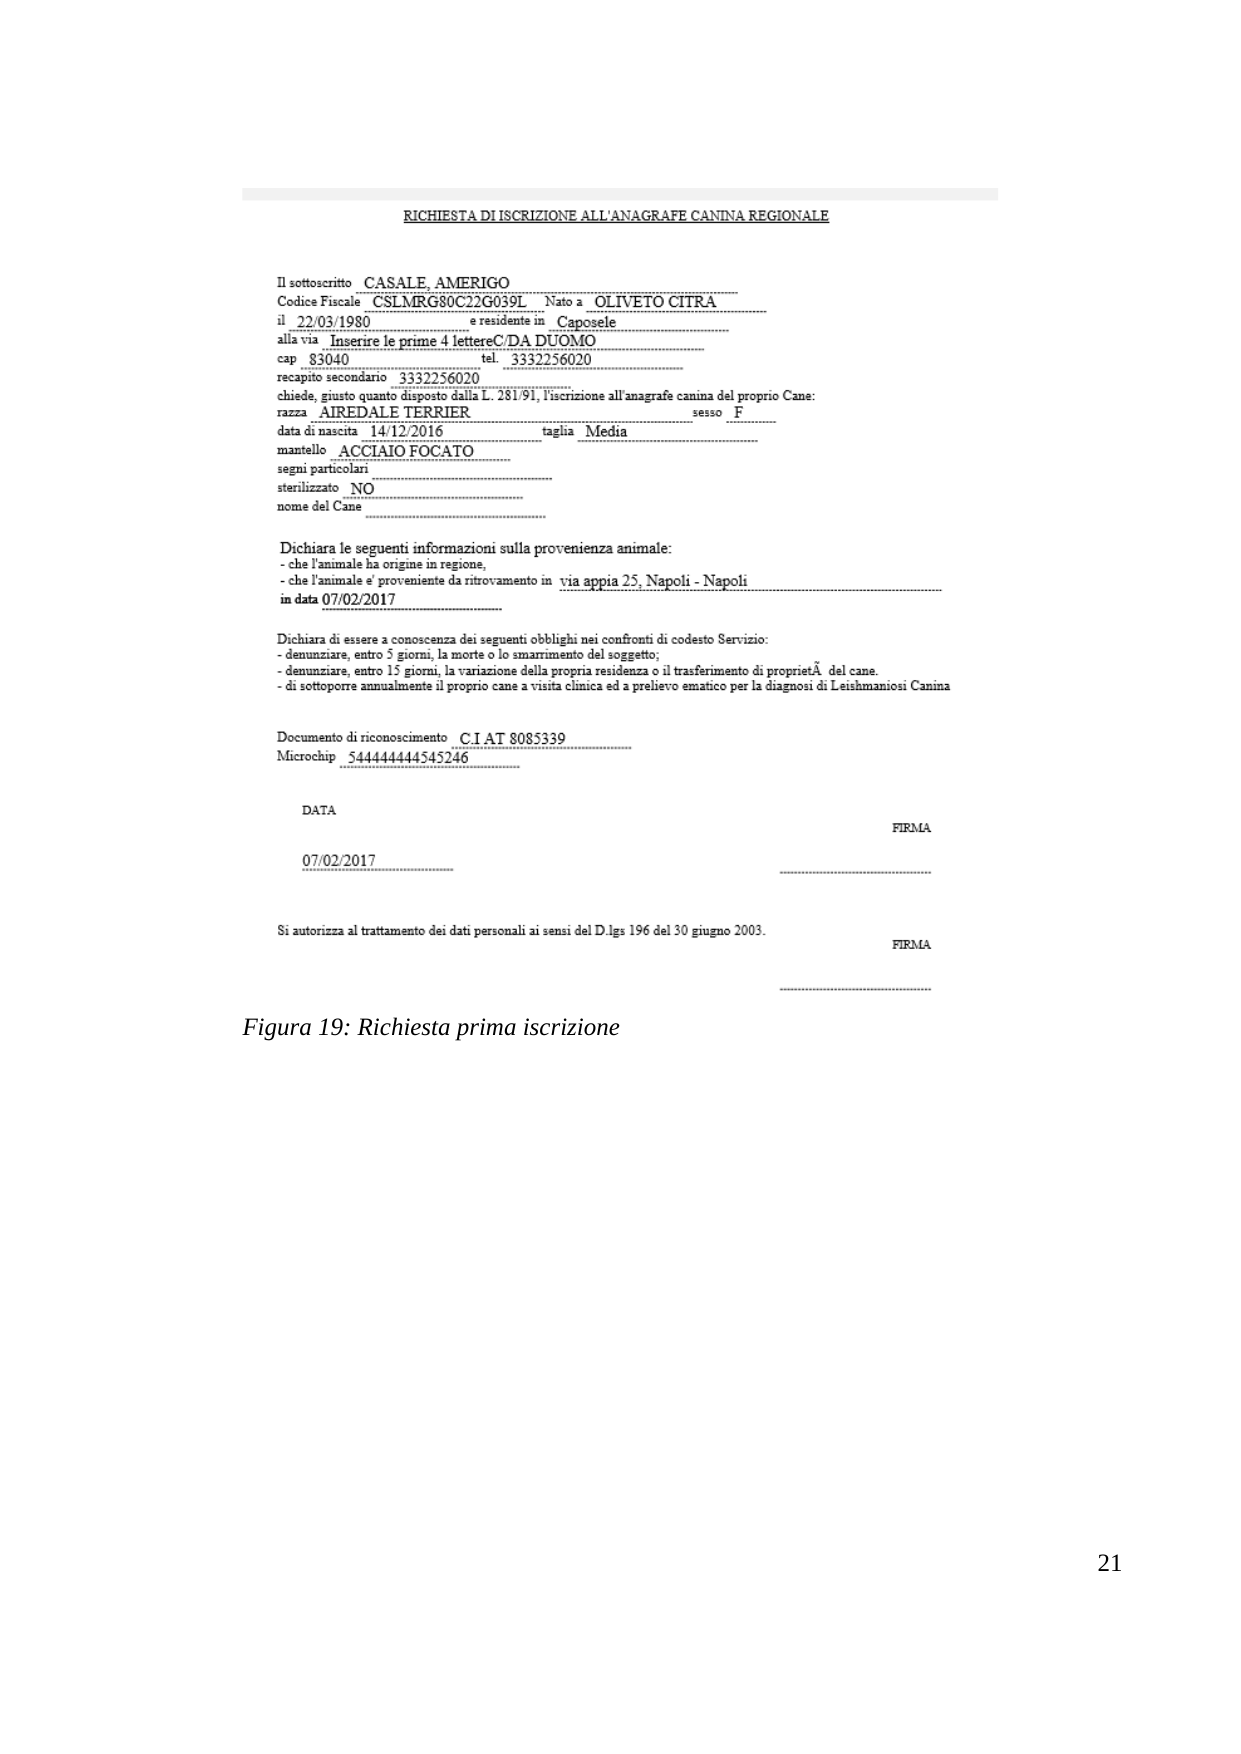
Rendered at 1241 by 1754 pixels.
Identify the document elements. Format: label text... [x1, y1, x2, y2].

picture [242, 188, 999, 1013]
text Figura 19: Richiesta prima iscrizione [242, 1013, 998, 1041]
